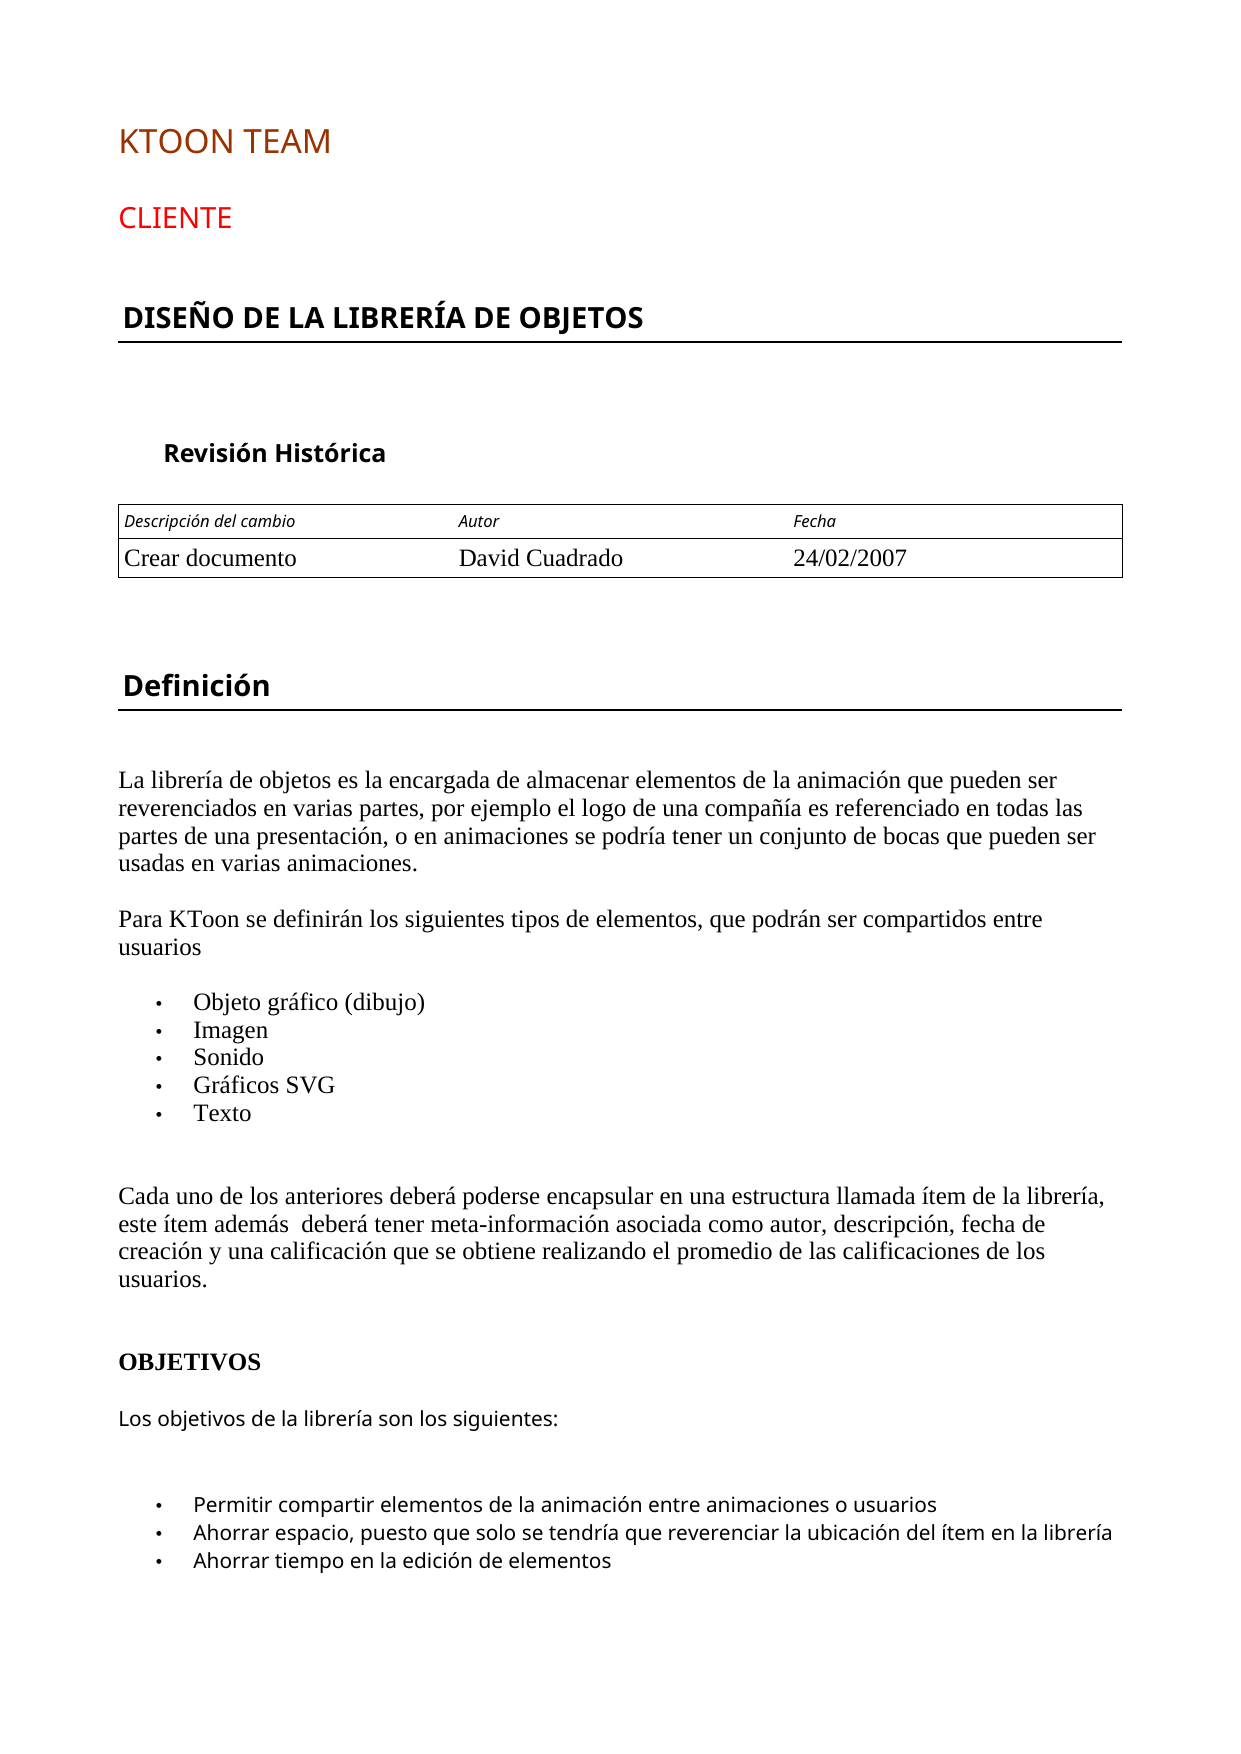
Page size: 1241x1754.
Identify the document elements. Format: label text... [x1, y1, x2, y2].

text CLIENTE [118, 198, 1122, 237]
list Ahorrar tiempo en la edición de elementos [156, 1547, 1122, 1575]
list Gráficos SVG [156, 1071, 1122, 1099]
list Objeto gráfico (dibujo) [156, 988, 1122, 1016]
text La librería de objetos es la encargada de almacenar elementos de la animación que pueden ser reverenciados en varias partes, por ejemplo el logo de una compañía es referenciado en todas las partes de una presentación, o en animaciones se podría tener un conjunto de bocas que pueden ser usadas en varias animaciones. [118, 766, 1122, 877]
list Permitir compartir elementos de la animación entre animaciones o usuarios [156, 1490, 1122, 1518]
text OBJETIVOS [118, 1348, 1122, 1376]
text Definición [118, 660, 1122, 709]
table_cell David Cuadrado [453, 539, 787, 577]
table_cell Crear documento [119, 539, 453, 577]
list Sonido [156, 1043, 1122, 1071]
list Texto [156, 1099, 1122, 1127]
text KTOON TEAM [118, 118, 1122, 163]
text Cada uno de los anteriores deberá poderse encapsular en una estructura llamada ítem de la librería, este ítem además deberá tener meta-información asociada como autor, descripción, fecha de creación y una calificación que se obtiene realizando el promedio de las calificaciones de los usuarios. [118, 1182, 1122, 1293]
text Los objetivos de la librería son los siguientes: [118, 1404, 1122, 1433]
table_header Autor [453, 505, 787, 538]
list Ahorrar espacio, puesto que solo se tendría que reverenciar la ubicación del ítem en la librería [156, 1518, 1122, 1547]
text Para KToon se definirán los siguientes tipos de elementos, que podrán ser compartidos entre usuarios [118, 905, 1122, 960]
table_header Fecha [787, 505, 1122, 538]
table_header Descripción del cambio [119, 505, 453, 538]
subtitle Revisión Histórica [118, 436, 1122, 470]
list Imagen [156, 1016, 1122, 1043]
table_cell 24/02/2007 [787, 539, 1122, 577]
text DISEÑO DE LA LIBRERÍA DE OBJETOS [118, 293, 1122, 341]
